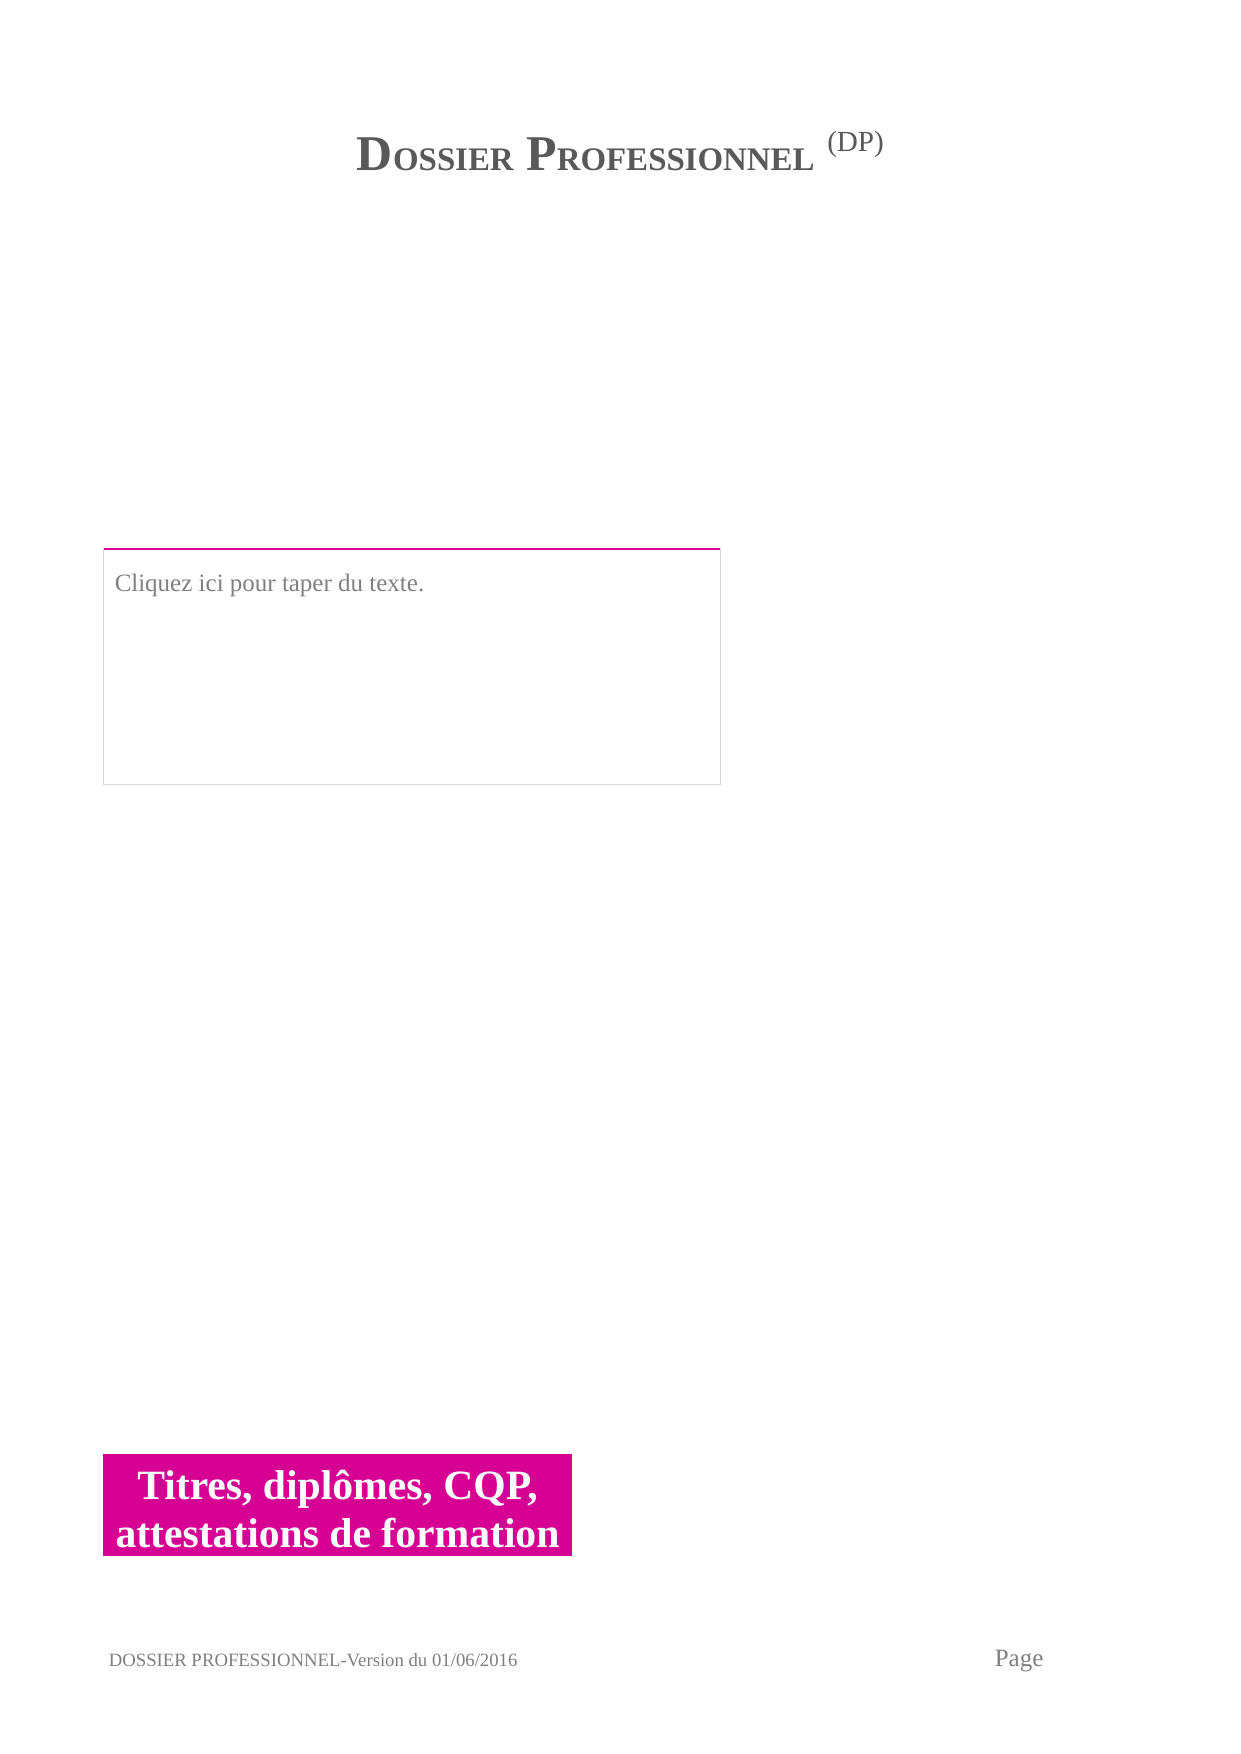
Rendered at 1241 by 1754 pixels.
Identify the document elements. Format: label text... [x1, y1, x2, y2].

table_cell Cliquez ici pour taper du texte. [104, 550, 720, 784]
table_header Titres, diplômes, CQP, attestations de formation [103, 1454, 572, 1556]
